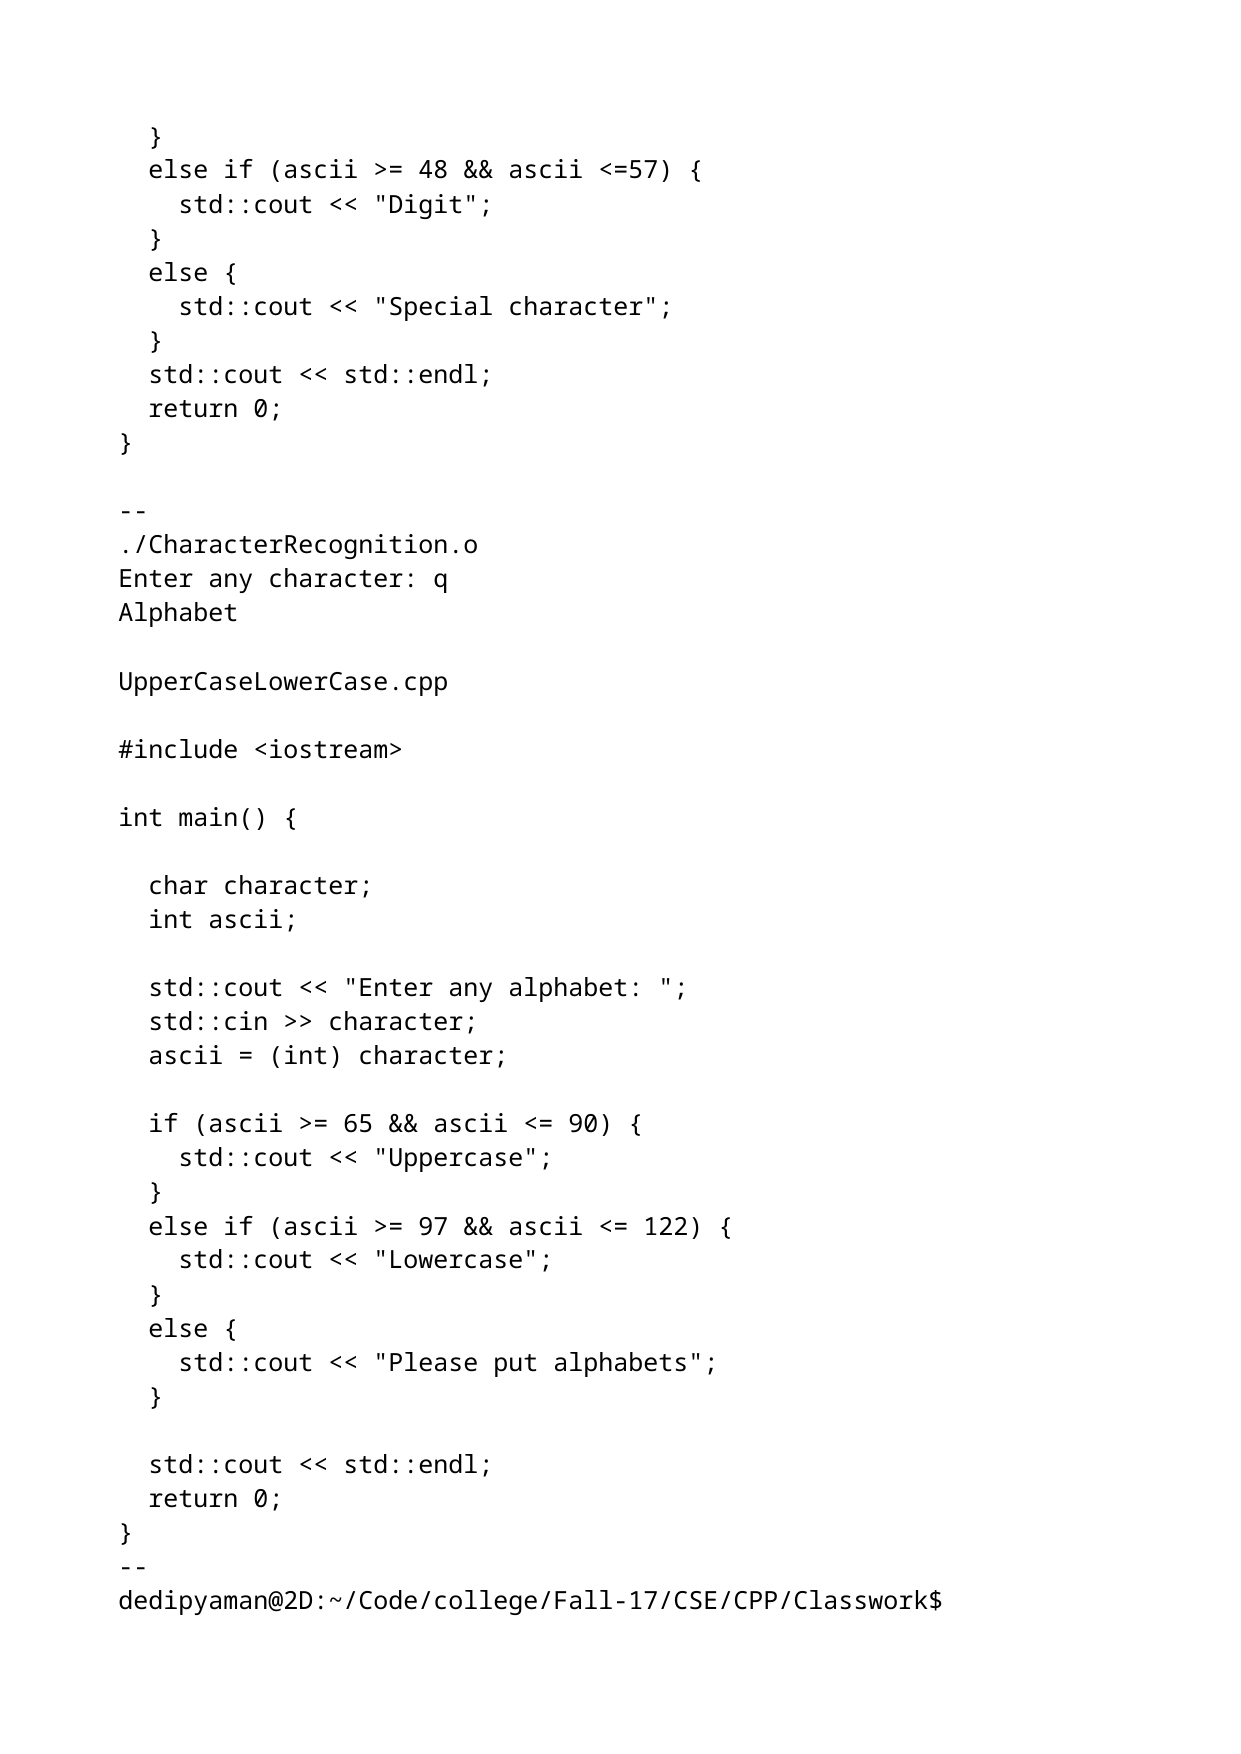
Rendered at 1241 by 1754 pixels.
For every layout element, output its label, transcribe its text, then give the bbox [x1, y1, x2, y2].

text else { [118, 254, 1122, 288]
text dedipyaman@2D:~/Code/college/Fall-17/CSE/CPP/Classwork$ [118, 1583, 1122, 1617]
text int ascii; [118, 902, 1122, 936]
text std::cout << std::endl; [118, 357, 1122, 391]
text UpperCaseLowerCase.cpp [118, 663, 1122, 697]
text } [118, 322, 1122, 357]
text #include <iostream> [118, 731, 1122, 765]
text int main() { [118, 799, 1122, 833]
text std::cout << "Lowercase"; [118, 1242, 1122, 1276]
text std::cout << "Please put alphabets"; [118, 1344, 1122, 1378]
text -- [118, 493, 1122, 527]
text Alphabet [118, 595, 1122, 629]
text } [118, 118, 1122, 152]
text else if (ascii >= 48 && ascii <=57) { [118, 152, 1122, 186]
text Enter any character: q [118, 561, 1122, 595]
text ascii = (int) character; [118, 1038, 1122, 1072]
text return 0; [118, 391, 1122, 425]
text ./CharacterRecognition.o [118, 527, 1122, 561]
text return 0; [118, 1481, 1122, 1515]
text } [118, 220, 1122, 254]
text else { [118, 1310, 1122, 1344]
text std::cin >> character; [118, 1004, 1122, 1038]
text std::cout << "Special character"; [118, 288, 1122, 322]
text } [118, 1276, 1122, 1310]
text -- [118, 1549, 1122, 1583]
text else if (ascii >= 97 && ascii <= 122) { [118, 1208, 1122, 1242]
text std::cout << "Enter any alphabet: "; [118, 970, 1122, 1004]
text if (ascii >= 65 && ascii <= 90) { [118, 1106, 1122, 1140]
text char character; [118, 867, 1122, 902]
text std::cout << "Uppercase"; [118, 1140, 1122, 1174]
text std::cout << "Digit"; [118, 186, 1122, 220]
text } [118, 1515, 1122, 1549]
text } [118, 425, 1122, 459]
text } [118, 1174, 1122, 1208]
text std::cout << std::endl; [118, 1447, 1122, 1481]
text } [118, 1378, 1122, 1412]
